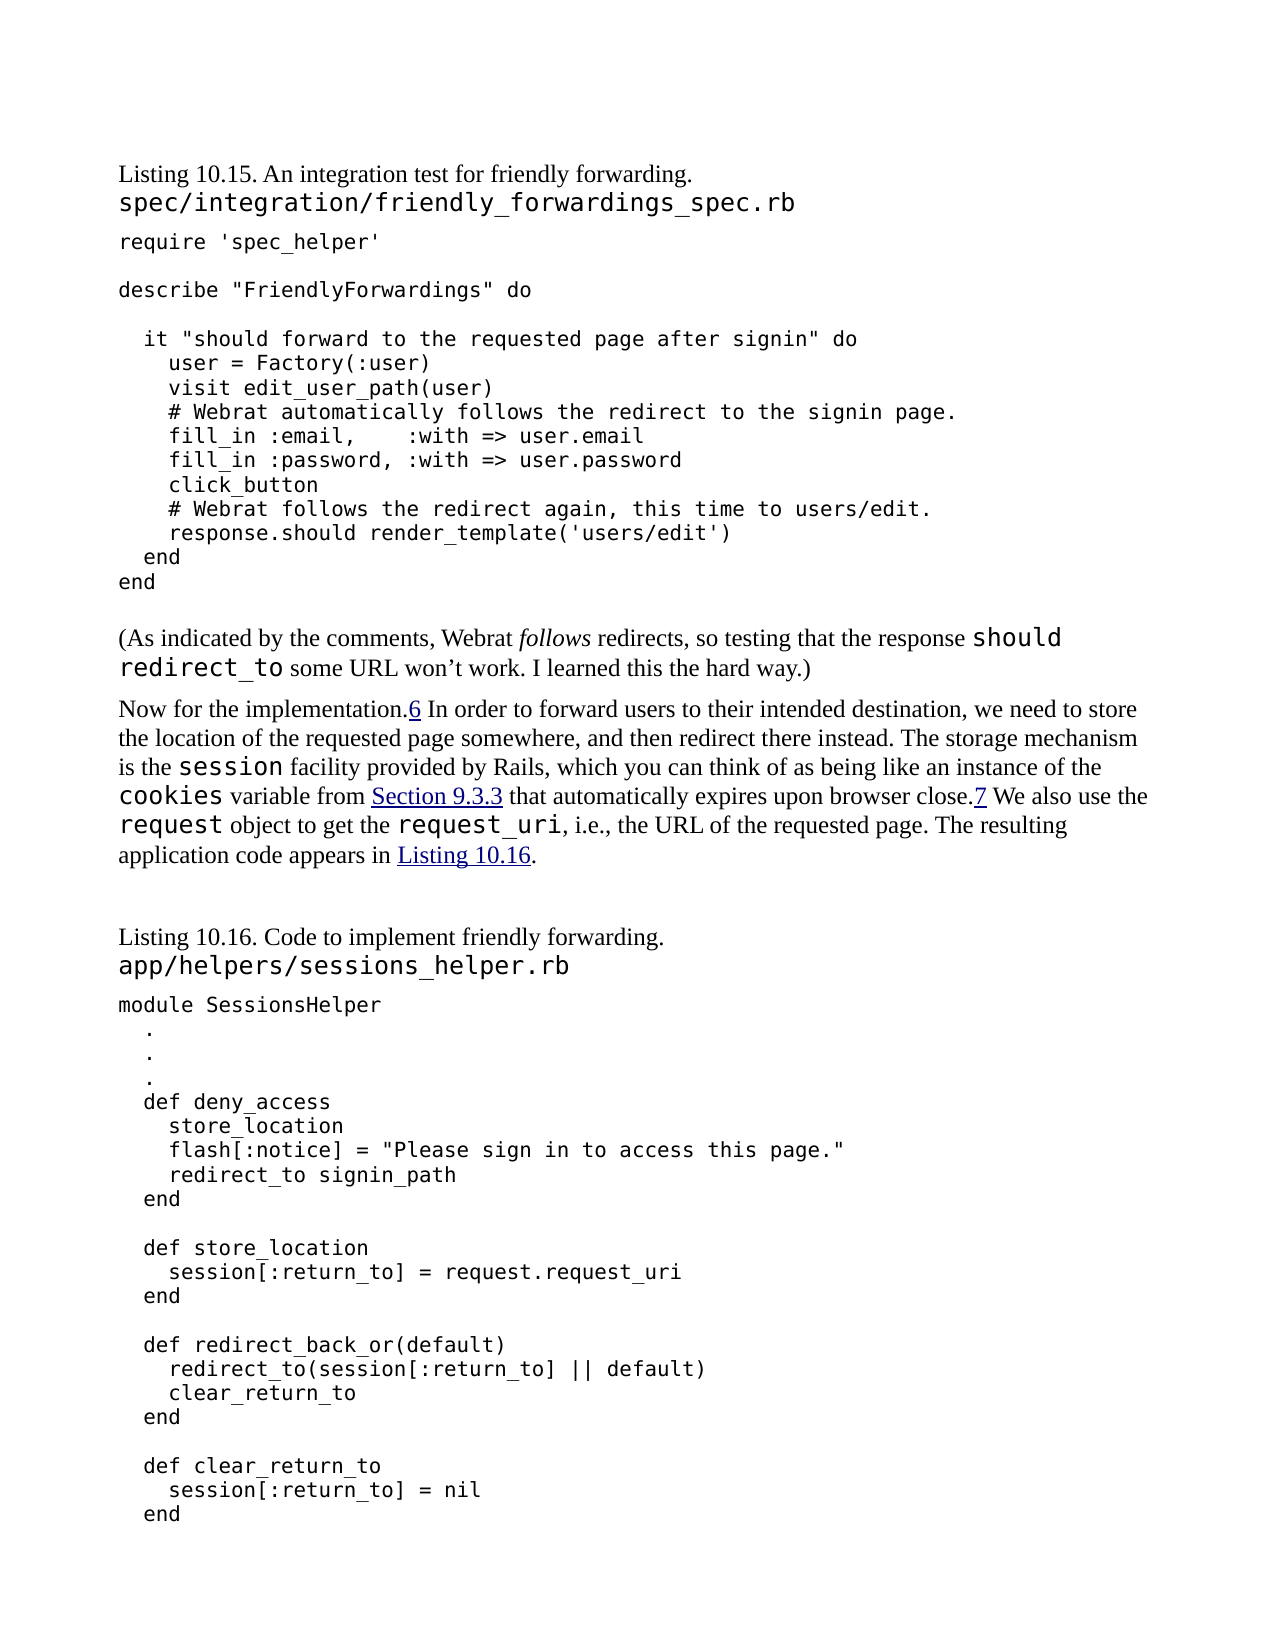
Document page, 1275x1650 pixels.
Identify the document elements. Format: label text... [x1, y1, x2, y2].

text end [118, 570, 1157, 594]
text Now for the implementation.6 In order to forward users to their intended destination, we need to store the location of the requested page somewhere, and then redirect there instead. The storage mechanism is the session facility provided by Rails, which you can think of as being like an instance of the cookies variable from Section 9.3.3 that automatically expires upon browser close.7 We also use the request object to get the request_uri, i.e., the URL of the requested page. The resulting application code appears in Listing 10.16. [118, 694, 1157, 868]
text redirect_to signin_path [118, 1163, 1157, 1187]
text clear_return_to [118, 1381, 1157, 1405]
text it "should forward to the requested page after signin" do [118, 327, 1157, 351]
text visit edit_user_path(user) [118, 376, 1157, 400]
text end [118, 1187, 1157, 1211]
text def store_location [118, 1236, 1157, 1260]
text . [118, 1041, 1157, 1066]
text session[:return_to] = request.request_uri [118, 1260, 1157, 1284]
text store_location [118, 1114, 1157, 1138]
text Listing 10.16. Code to implement friendly forwarding. app/helpers/sessions_helper.rb [118, 922, 1157, 980]
text response.should render_template('users/edit') [118, 521, 1157, 545]
text (As indicated by the comments, Webrat follows redirects, so testing that the response should redirect_to some URL won’t work. I learned this the hard way.) [118, 623, 1157, 682]
text describe "FriendlyForwardings" do [118, 278, 1157, 303]
text fill_in :password, :with => user.password [118, 448, 1157, 473]
text module SessionsHelper [118, 993, 1157, 1017]
text click_button [118, 473, 1157, 497]
text end [118, 1502, 1157, 1527]
text . [118, 1017, 1157, 1041]
text session[:return_to] = nil [118, 1478, 1157, 1502]
text def clear_return_to [118, 1454, 1157, 1478]
text # Webrat follows the redirect again, this time to users/edit. [118, 497, 1157, 521]
text flash[:notice] = "Please sign in to access this page." [118, 1138, 1157, 1163]
text def deny_access [118, 1090, 1157, 1114]
text end [118, 1405, 1157, 1430]
text fill_in :email, :with => user.email [118, 424, 1157, 448]
text # Webrat automatically follows the redirect to the signin page. [118, 400, 1157, 424]
text . [118, 1066, 1157, 1090]
text end [118, 1284, 1157, 1308]
text Listing 10.15. An integration test for friendly forwarding. spec/integration/friendly_forwardings_spec.rb [118, 159, 1157, 217]
text end [118, 545, 1157, 570]
text def redirect_back_or(default) [118, 1333, 1157, 1357]
text user = Factory(:user) [118, 351, 1157, 376]
text redirect_to(session[:return_to] || default) [118, 1357, 1157, 1381]
text require 'spec_helper' [118, 230, 1157, 254]
